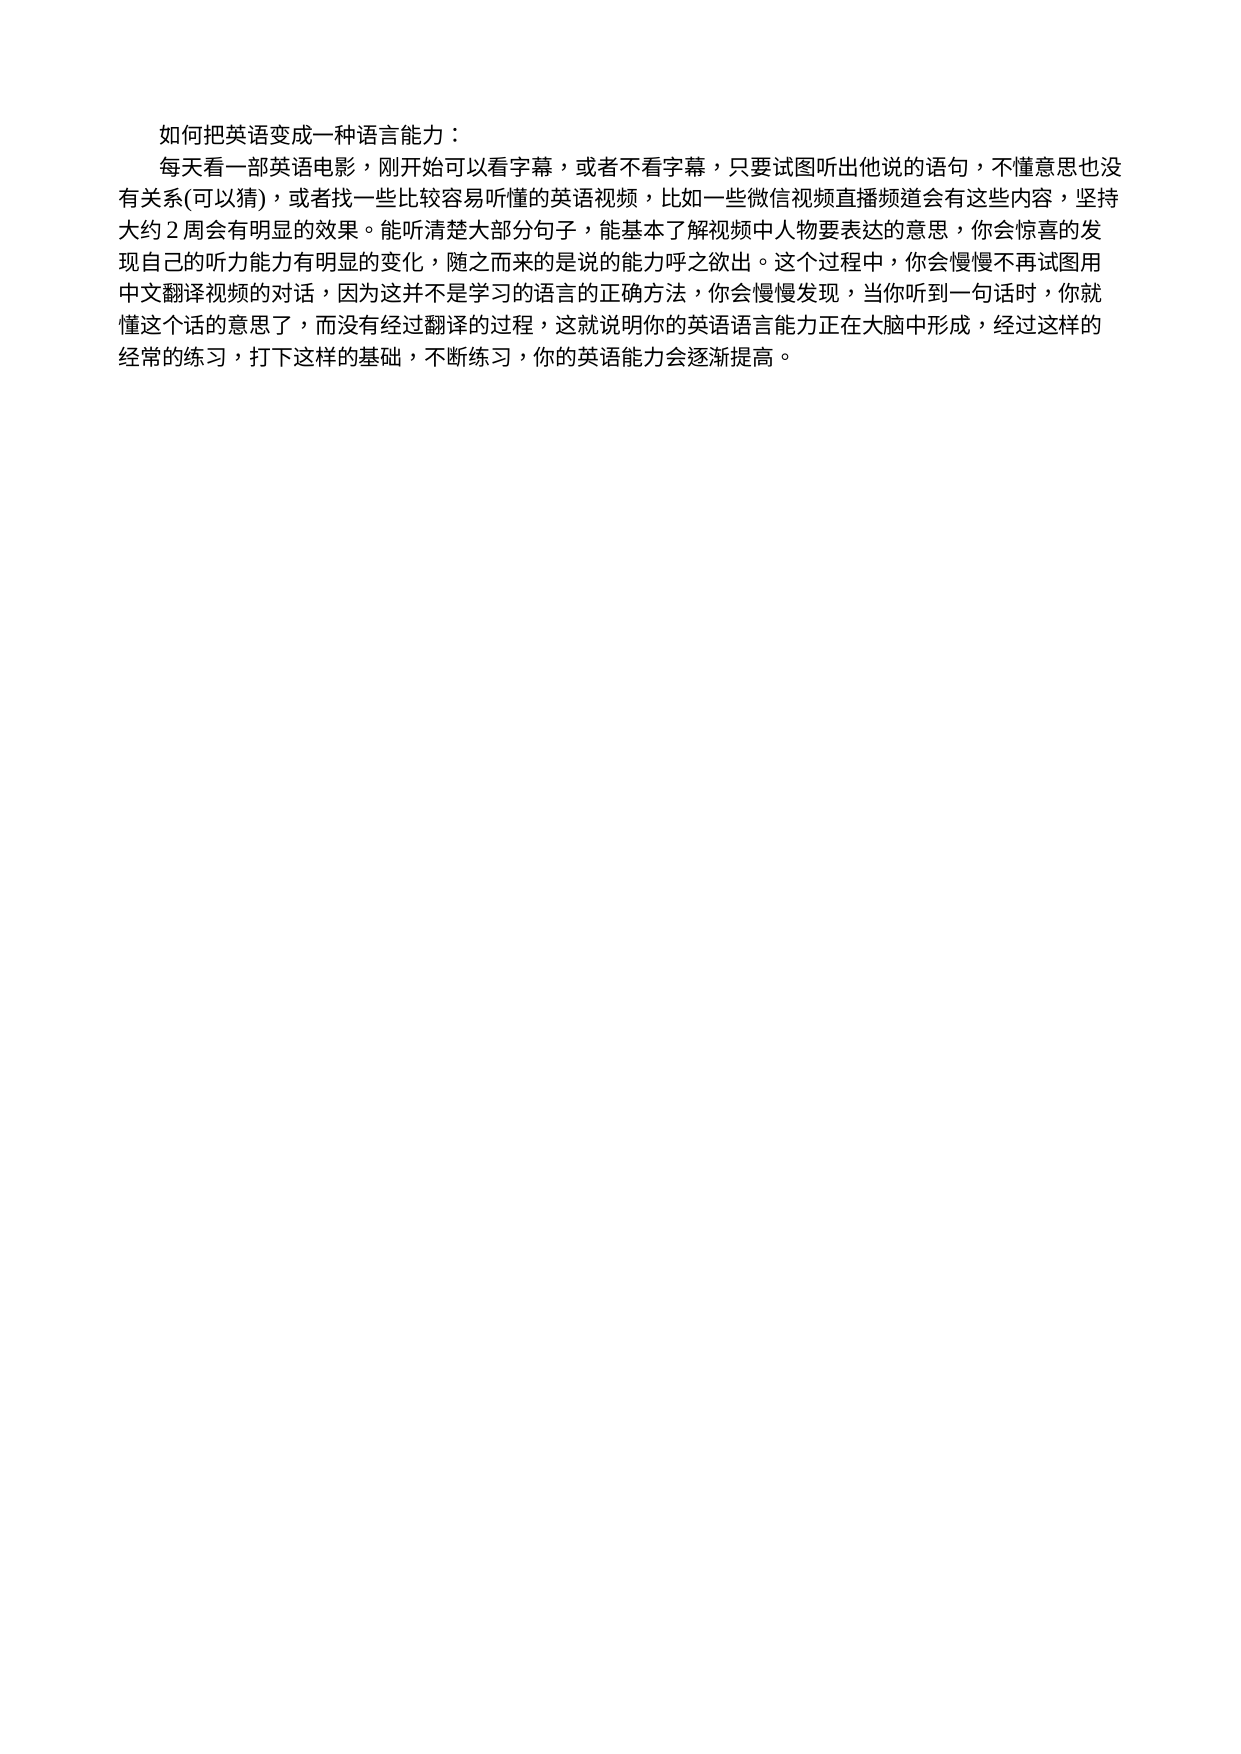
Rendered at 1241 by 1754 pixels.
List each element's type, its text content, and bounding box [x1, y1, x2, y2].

text 如何把英语变成一种语言能力： [118, 118, 1122, 150]
text 每天看一部英语电影，刚开始可以看字幕，或者不看字幕，只要试图听出他说的语句，不懂意思也没有关系(可以猜)，或者找一些比较容易听懂的英语视频，比如一些微信视频直播频道会有这些内容，坚持大约2周会有明显的效果。能听清楚大部分句子，能基本了解视频中人物要表达的意思，你会惊喜的发现自己的听力能力有明显的变化，随之而来的是说的能力呼之欲出。这个过程中，你会慢慢不再试图用中文翻译视频的对话，因为这并不是学习的语言的正确方法，你会慢慢发现，当你听到一句话时，你就懂这个话的意思了，而没有经过翻译的过程，这就说明你的英语语言能力正在大脑中形成，经过这样的经常的练习，打下这样的基础，不断练习，你的英语能力会逐渐提高。 [118, 150, 1122, 371]
